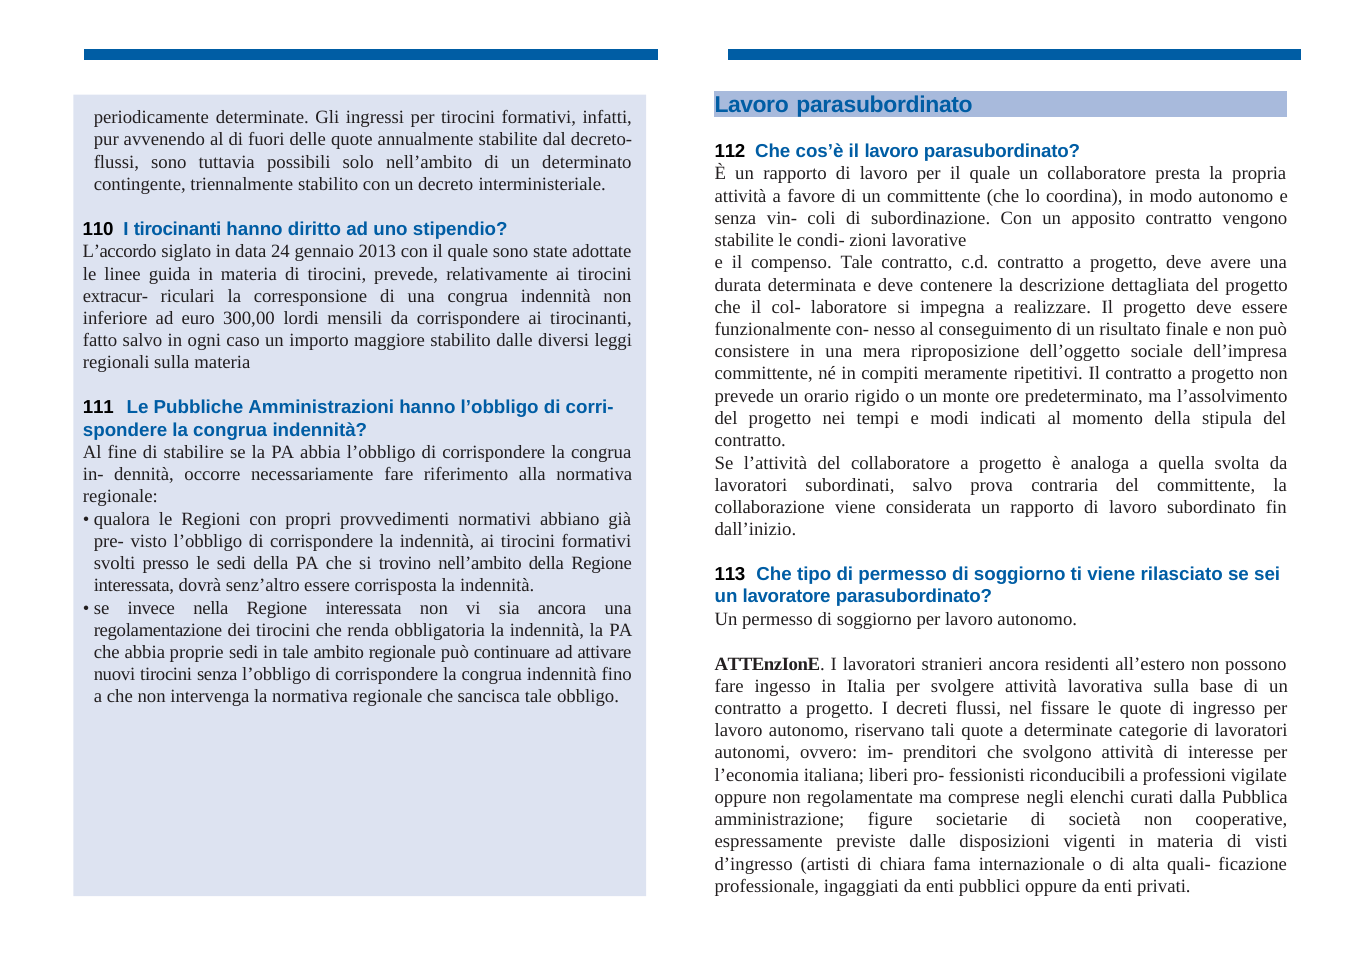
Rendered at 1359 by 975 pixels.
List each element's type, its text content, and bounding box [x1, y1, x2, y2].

subtitle Che tipo di permesso di soggiorno ti viene rilasciato se sei un lavoratore parasubordinato? [714, 563, 1288, 607]
text periodicamente determinate. Gli ingressi per tirocini formativi, infatti, pur avvenendo al di fuori delle quote annualmente stabilite dal decreto-flussi, sono tuttavia possibili solo nell’ambito di un determinato contingente, triennalmente stabilito con un decreto interministeriale. [93, 106, 632, 194]
text e il compenso. Tale contratto, c.d. contratto a progetto, deve avere una durata determinata e deve contenere la descrizione dettagliata del progetto che il col- laboratore si impegna a realizzare. Il progetto deve essere funzionalmente con- nesso al conseguimento di un risultato finale e non può consistere in una mera riproposizione dell’oggetto sociale dell’impresa committente, né in compiti meramente ripetitivi. Il contratto a progetto non prevede un orario rigido o un monte ore predeterminato, ma l’assolvimento del progetto nei tempi e modi indicati al momento della stipula del contratto. [714, 251, 1288, 450]
text L’accordo siglato in data 24 gennaio 2013 con il quale sono state adottate le linee guida in materia di tirocini, prevede, relativamente ai tirocini extracur- riculari la corresponsione di una congrua indennità non inferiore ad euro 300,00 lordi mensili da corrispondere ai tirocinanti, fatto salvo in ogni caso un importo maggiore stabilito dalle diversi leggi regionali sulla materia [82, 240, 632, 373]
subtitle Le Pubbliche Amministrazioni hanno l’obbligo di corri- spondere la congrua indennità? [83, 396, 632, 440]
subtitle Lavoro parasubordinato [714, 91, 1339, 117]
text ATTEnzIonE. I lavoratori stranieri ancora residenti all’estero non possono fare ingesso in Italia per svolgere attività lavorativa sulla base di un contratto a progetto. I decreti flussi, nel fissare le quote di ingresso per lavoro autonomo, riservano tali quote a determinate categorie di lavoratori autonomi, ovvero: im- prenditori che svolgono attività di interesse per l’economia italiana; liberi pro- fessionisti riconducibili a professioni vigilate oppure non regolamentate ma comprese negli elenchi curati dalla Pubblica amministrazione; figure societarie di società non cooperative, espressamente previste dalle disposizioni vigenti in materia di visti d’ingresso (artisti di chiara fama internazionale o di alta quali- ficazione professionale, ingaggiati da enti pubblici oppure da enti privati. [714, 653, 1288, 896]
subtitle Che cos’è il lavoro parasubordinato? [714, 140, 1339, 161]
list se invece nella Regione interessata non vi sia ancora una regolamentazione dei tirocini che renda obbligatoria la indennità, la PA che abbia proprie sedi in tale ambito regionale può continuare ad attivare nuovi tirocini senza l’obbligo di corrispondere la congrua indennità fino a che non intervenga la normativa regionale che sancisca tale obbligo. [83, 597, 632, 707]
subtitle I tirocinanti hanno diritto ad uno stipendio? [82, 218, 636, 239]
text Se l’attività del collaboratore a progetto è analoga a quella svolta da lavoratori subordinati, salvo prova contraria del committente, la collaborazione viene considerata un rapporto di lavoro subordinato fin dall’inizio. [714, 452, 1288, 540]
text Al fine di stabilire se la PA abbia l’obbligo di corrispondere la congrua in- dennità, occorre necessariamente fare riferimento alla normativa regionale: [83, 441, 632, 507]
text È un rapporto di lavoro per il quale un collaboratore presta la propria attività a favore di un committente (che lo coordina), in modo autonomo e senza vin- coli di subordinazione. Con un apposito contratto vengono stabilite le condi- zioni lavorative [714, 162, 1288, 250]
list qualora le Regioni con propri provvedimenti normativi abbiano già pre- visto l’obbligo di corrispondere la indennità, ai tirocini formativi svolti presso le sedi della PA che si trovino nell’ambito della Regione interessata, dovrà senz’altro essere corrisposta la indennità. [83, 508, 632, 596]
text Un permesso di soggiorno per lavoro autonomo. [714, 608, 1339, 629]
